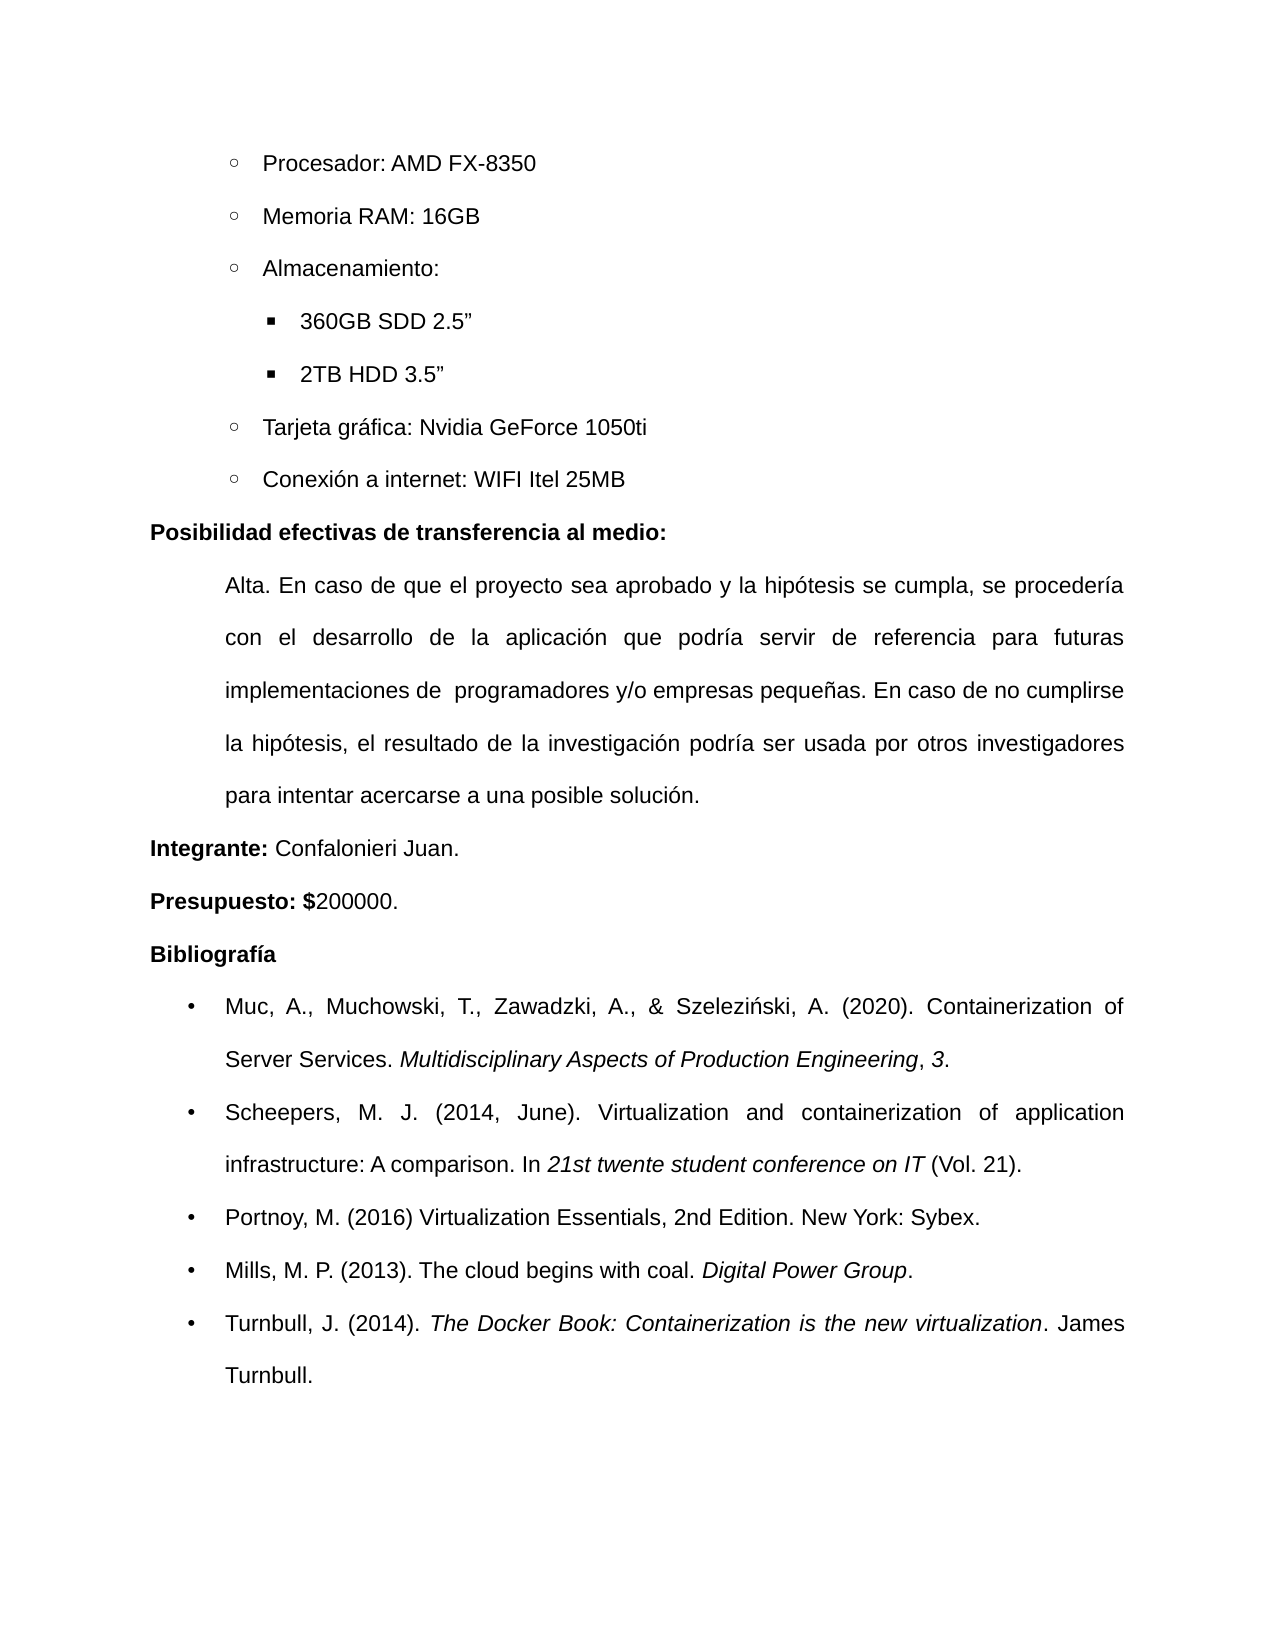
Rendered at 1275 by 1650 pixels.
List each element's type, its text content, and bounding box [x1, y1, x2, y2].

list Tarjeta gráfica: Nvidia GeForce 1050ti [225, 413, 1125, 440]
list Conexión a internet: WIFI Itel 25MB [225, 466, 1125, 493]
text Posibilidad efectivas de transferencia al medio: [150, 519, 1125, 545]
list Memoria RAM: 16GB [225, 203, 1125, 229]
list Procesador: AMD FX-8350 [225, 150, 1125, 176]
text Presupuesto: $200000. [150, 888, 1125, 914]
text Integrante: Confalonieri Juan. [150, 835, 1125, 862]
list Turnbull, J. (2014). The Docker Book: Containerization is the new virtualization. James Turnbull. [187, 1309, 1125, 1389]
list 360GB SDD 2.5” [262, 308, 1125, 334]
list Scheepers, M. J. (2014, June). Virtualization and containerization of application infrastructure: A comparison. In 21st twente student conference on IT (Vol. 21). [187, 1099, 1125, 1178]
list 2TB HDD 3.5” [262, 361, 1125, 387]
text Bibliografía [150, 941, 1125, 967]
list Almacenamiento: [225, 255, 1125, 282]
list Muc, A., Muchowski, T., Zawadzki, A., & Szeleziński, A. (2020). Containerization of Server Services. Multidisciplinary Aspects of Production Engineering, 3. [187, 993, 1125, 1072]
list Mills, M. P. (2013). The cloud begins with coal. Digital Power Group. [187, 1257, 1125, 1283]
text Alta. En caso de que el proyecto sea aprobado y la hipótesis se cumpla, se procedería con el desarrollo de la aplicación que podría servir de referencia para futuras implementaciones de programadores y/o empresas pequeñas. En caso de no cumplirse la hipótesis, el resultado de la investigación podría ser usada por otros investigadores para intentar acercarse a una posible solución. [225, 572, 1125, 809]
list Portnoy, M. (2016) Virtualization Essentials, 2nd Edition. New York: Sybex. [187, 1204, 1125, 1231]
